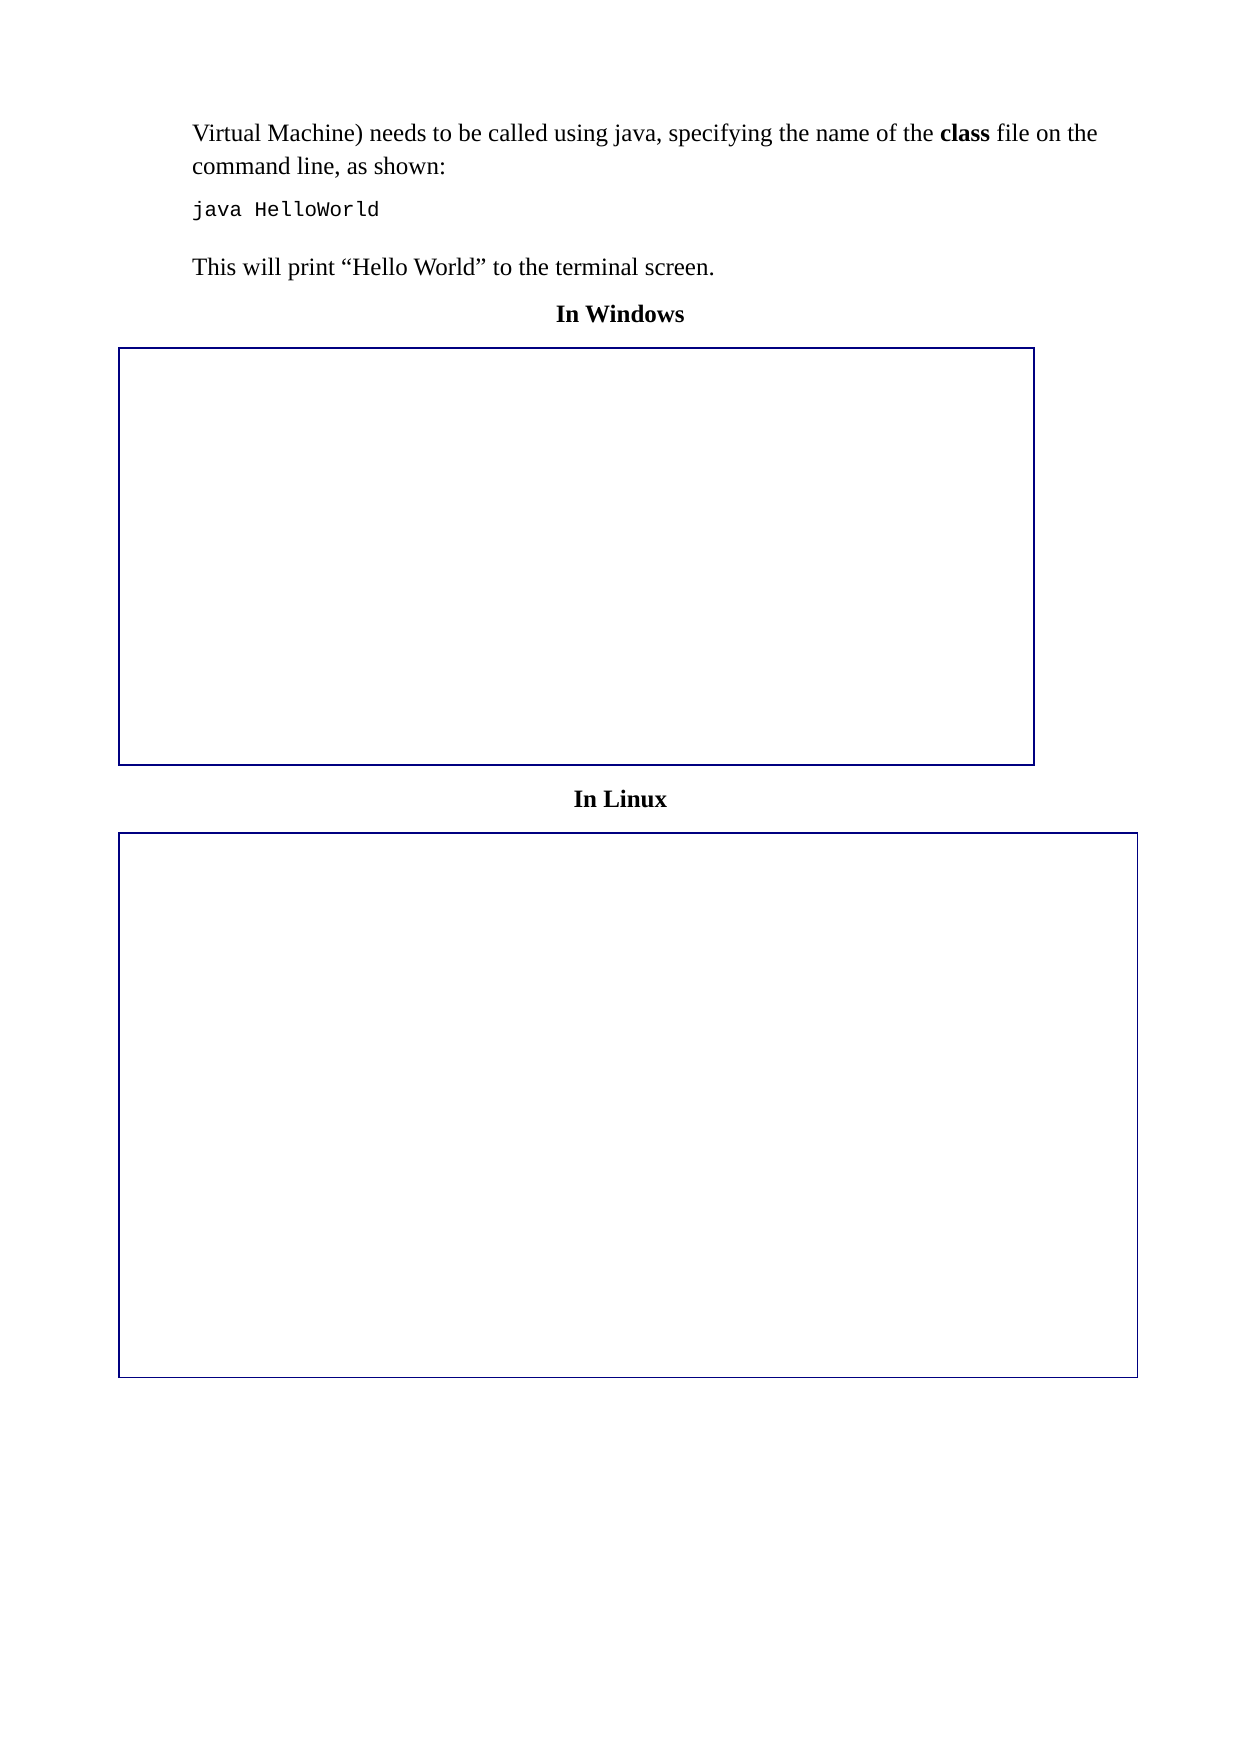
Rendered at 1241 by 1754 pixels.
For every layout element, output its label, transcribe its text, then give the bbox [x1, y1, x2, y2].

list This will print “Hello World” to the terminal screen. [162, 252, 1122, 281]
list Virtual Machine) needs to be called using java, specifying the name of the class file on the command line, as shown: [162, 118, 1122, 180]
text In Linux [118, 784, 1122, 813]
list java HelloWorld [162, 199, 1122, 222]
text In Windows [118, 299, 1122, 328]
